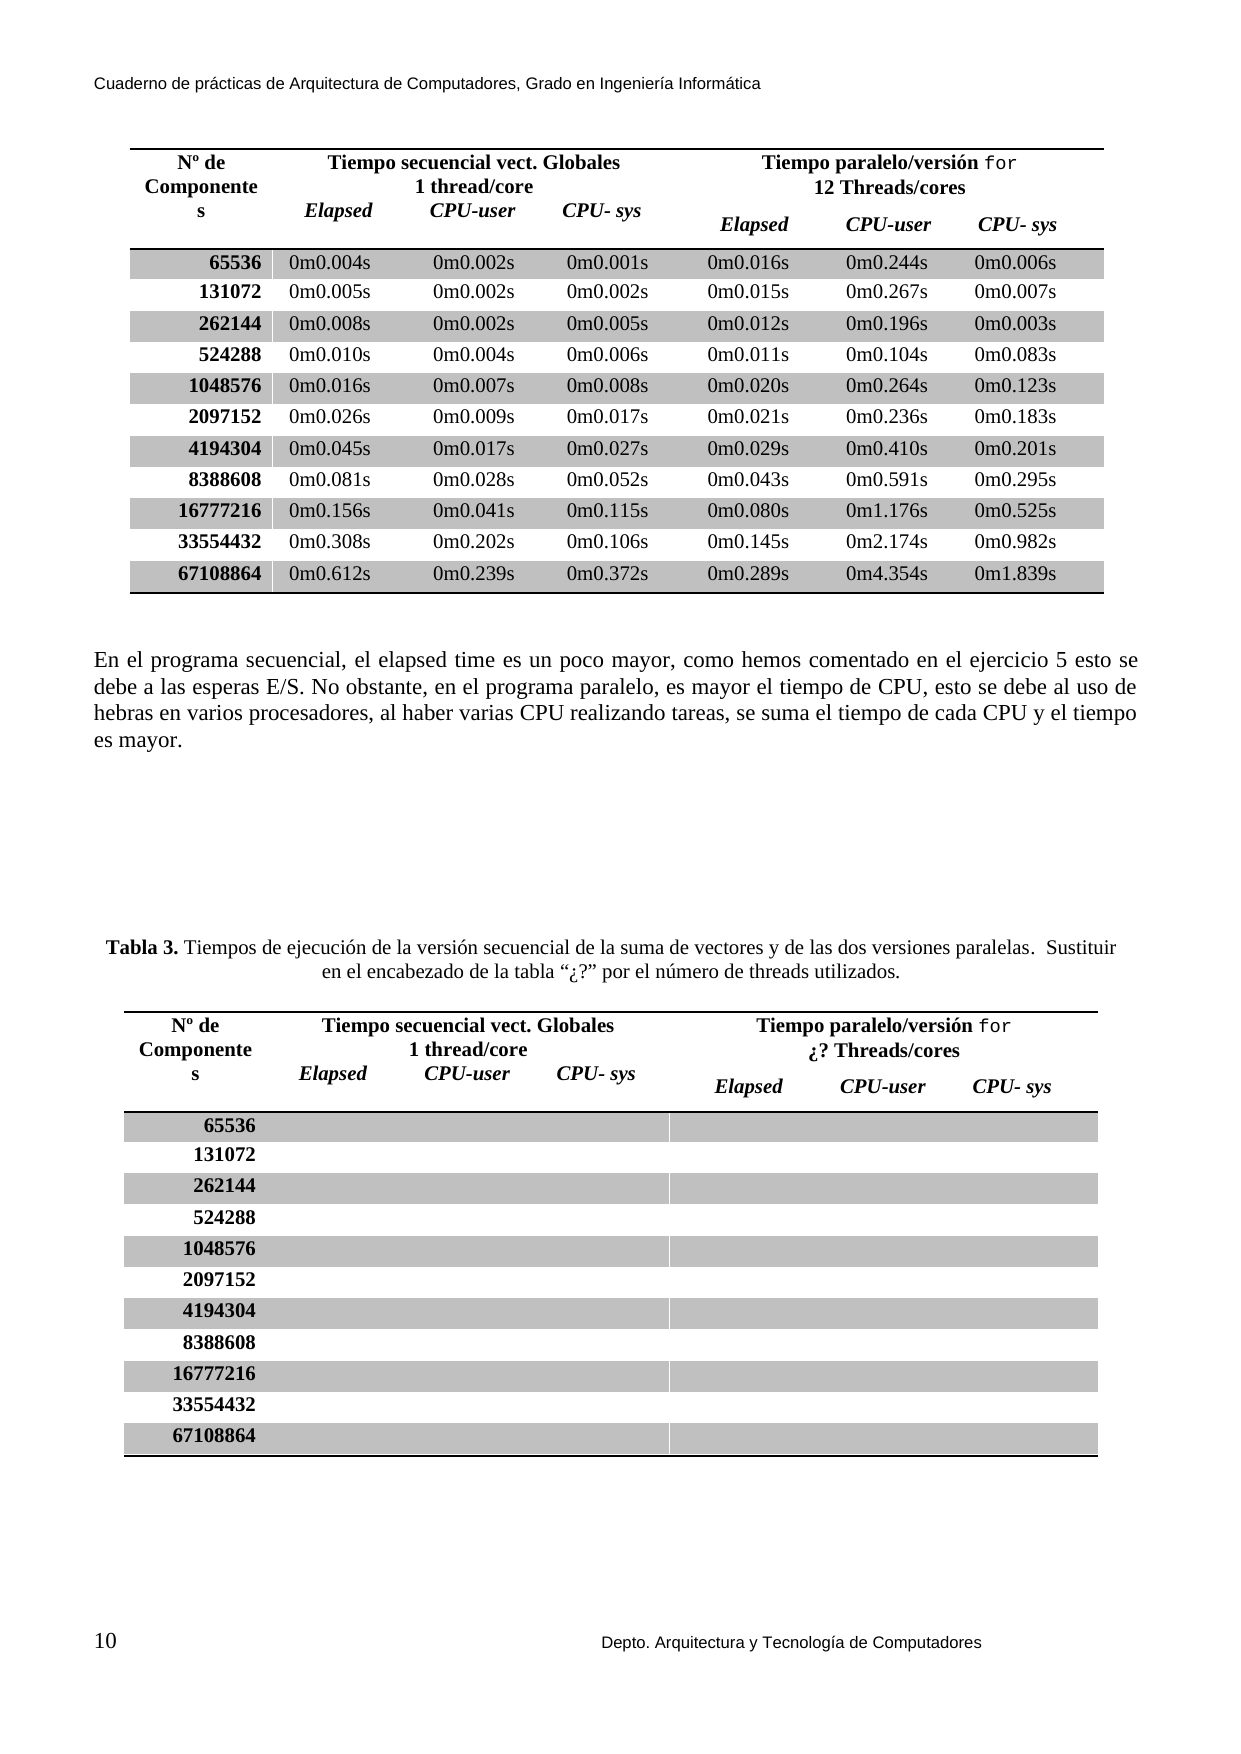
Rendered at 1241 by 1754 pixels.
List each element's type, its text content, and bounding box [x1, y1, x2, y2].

table_cell 0m0.156s 0m0.041s 0m0.115s [273, 498, 675, 529]
table_cell [670, 1423, 1098, 1454]
table_header Tiempo paralelo/versión for ¿? Threads/cores Elapsed CPU-user CPU- sys [670, 1013, 1098, 1111]
table_cell 0m0.029s 0m0.410s 0m0.201s [675, 436, 1104, 467]
table_cell 131072 [130, 279, 272, 311]
table_cell 0m0.020s 0m0.264s 0m0.123s [675, 373, 1104, 404]
table_cell [267, 1173, 669, 1204]
table_cell 0m0.012s 0m0.196s 0m0.003s [675, 311, 1104, 342]
table_cell [670, 1142, 1098, 1173]
table_cell 0m0.289s 0m4.354s 0m1.839s [675, 561, 1104, 592]
table_cell 2097152 [130, 404, 272, 436]
table_cell 16777216 [124, 1361, 267, 1392]
table_cell 67108864 [130, 561, 272, 592]
table_cell [267, 1205, 669, 1236]
table_cell 65536 [124, 1113, 267, 1142]
table_cell [670, 1173, 1098, 1204]
table_header Tiempo paralelo/versión for 12 Threads/cores Elapsed CPU-user CPU- sys [675, 150, 1104, 248]
table_cell [670, 1267, 1098, 1298]
table_cell [83, 983, 1139, 1457]
table_cell 0m0.308s 0m0.202s 0m0.106s [273, 529, 675, 561]
table_cell 33554432 [130, 529, 272, 561]
table_header Tabla 3. Tiempos de ejecución de la versión secuencial de la suma de vectores y de las dos versiones paralelas. Sustituir en el encabezado de la tabla “¿?” por el número de threads utilizados. [83, 910, 1139, 983]
table_cell [267, 1142, 669, 1173]
table_cell [670, 1330, 1098, 1361]
table_cell [670, 1236, 1098, 1267]
table_cell [267, 1361, 669, 1392]
table_cell 4194304 [124, 1298, 267, 1329]
table_header Nº de Componentes [124, 1013, 267, 1111]
table_cell 0m0.016s 0m0.007s 0m0.008s [273, 373, 675, 404]
table_cell 0m0.004s 0m0.002s 0m0.001s [273, 250, 675, 279]
table_cell 1048576 [130, 373, 272, 404]
table_cell 67108864 [124, 1423, 267, 1454]
table_cell 0m0.015s 0m0.267s 0m0.007s [675, 279, 1104, 311]
table_cell 0m0.021s 0m0.236s 0m0.183s [675, 404, 1104, 436]
table_cell 0m0.016s 0m0.244s 0m0.006s [675, 250, 1104, 279]
table_cell 16777216 [130, 498, 272, 529]
table_cell [267, 1392, 669, 1423]
table_cell 65536 [130, 250, 272, 279]
table_cell 1048576 [124, 1236, 267, 1267]
table_cell 524288 [130, 342, 272, 373]
table_cell [267, 1330, 669, 1361]
text En el programa secuencial, el elapsed time es un poco mayor, como hemos comentado en el ejercicio 5 esto se debe a las esperas E/S. No obstante, en el programa paralelo, es mayor el tiempo de CPU, esto se debe al uso de hebras en varios procesadores, al haber varias CPU realizando tareas, se suma el tiempo de cada CPU y el tiempo es mayor. [94, 647, 1140, 752]
table_cell 33554432 [124, 1392, 267, 1423]
table_cell [670, 1298, 1098, 1329]
table_cell [267, 1267, 669, 1298]
table_cell 4194304 [130, 436, 272, 467]
table_cell 0m0.043s 0m0.591s 0m0.295s [675, 467, 1104, 498]
table_cell 0m0.005s 0m0.002s 0m0.002s [273, 279, 675, 311]
table_cell 0m0.026s 0m0.009s 0m0.017s [273, 404, 675, 436]
table_cell 262144 [130, 311, 272, 342]
table_cell 524288 [124, 1205, 267, 1236]
table_header Nº de Componentes [130, 150, 272, 248]
table_cell 2097152 [124, 1267, 267, 1298]
table_cell 262144 [124, 1173, 267, 1204]
table_cell 0m0.081s 0m0.028s 0m0.052s [273, 467, 675, 498]
table_cell 0m0.008s 0m0.002s 0m0.005s [273, 311, 675, 342]
table_cell [267, 1113, 669, 1142]
table_cell 0m0.080s 0m1.176s 0m0.525s [675, 498, 1104, 529]
table_cell [267, 1236, 669, 1267]
table_cell 8388608 [130, 467, 272, 498]
table_header Tiempo secuencial vect. Globales 1 thread/core Elapsed CPU-user CPU- sys [273, 150, 675, 248]
table_cell 0m0.145s 0m2.174s 0m0.982s [675, 529, 1104, 561]
table_header Tiempo secuencial vect. Globales 1 thread/core Elapsed CPU-user CPU- sys [267, 1013, 669, 1111]
table_cell [267, 1298, 669, 1329]
table_cell 0m0.010s 0m0.004s 0m0.006s [273, 342, 675, 373]
table_cell 0m0.011s 0m0.104s 0m0.083s [675, 342, 1104, 373]
table_cell 8388608 [124, 1330, 267, 1361]
table_cell 0m0.612s 0m0.239s 0m0.372s [273, 561, 675, 592]
table_cell [267, 1423, 669, 1454]
table_cell [670, 1361, 1098, 1392]
table_cell 131072 [124, 1142, 267, 1173]
table_cell [670, 1205, 1098, 1236]
table_cell 0m0.045s 0m0.017s 0m0.027s [273, 436, 675, 467]
table_cell [670, 1113, 1098, 1142]
table_cell [670, 1392, 1098, 1423]
